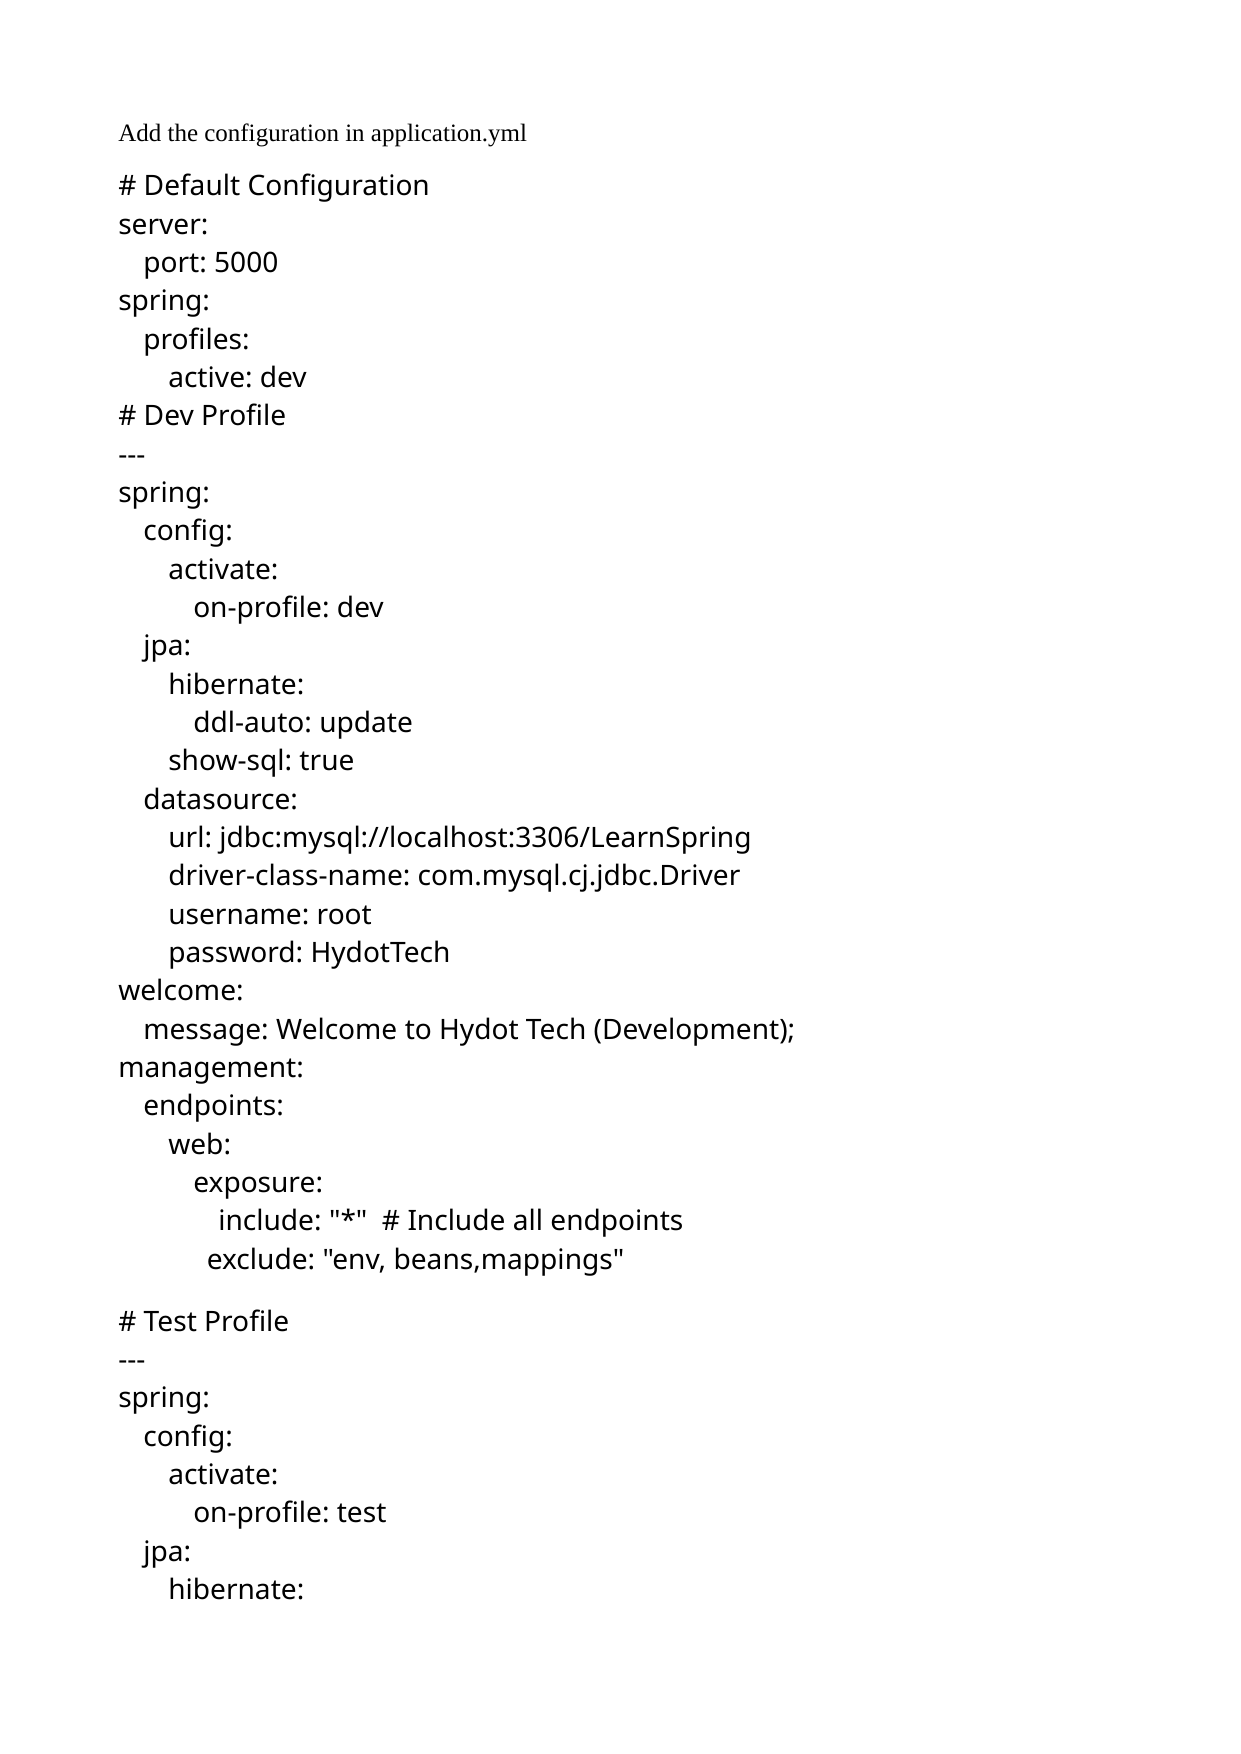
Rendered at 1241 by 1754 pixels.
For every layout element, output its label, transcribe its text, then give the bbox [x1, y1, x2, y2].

text spring: [118, 281, 1122, 319]
text username: root [118, 894, 1122, 932]
text --- [118, 434, 1122, 472]
text config: [118, 1416, 1122, 1454]
text datasource: [118, 779, 1122, 817]
text # Default Configuration [118, 166, 1122, 204]
text hibernate: [118, 664, 1122, 702]
text driver-class-name: com.mysql.cj.jdbc.Driver [118, 856, 1122, 894]
text Add the configuration in application.yml [118, 118, 1122, 147]
text activate: [118, 549, 1122, 587]
text --- [118, 1339, 1122, 1378]
text # Test Profile [118, 1301, 1122, 1339]
text url: jdbc:mysql://localhost:3306/LearnSpring [118, 817, 1122, 856]
text web: [118, 1124, 1122, 1162]
text activate: [118, 1454, 1122, 1493]
text message: Welcome to Hydot Tech (Development); [118, 1009, 1122, 1047]
text on-profile: dev [118, 587, 1122, 626]
text spring: [118, 472, 1122, 511]
text spring: [118, 1378, 1122, 1416]
text password: HydotTech [118, 932, 1122, 971]
text server: [118, 204, 1122, 242]
text exposure: [118, 1162, 1122, 1201]
text welcome: [118, 971, 1122, 1009]
text endpoints: [118, 1086, 1122, 1124]
text active: dev [118, 357, 1122, 396]
text hibernate: [118, 1569, 1122, 1608]
text config: [118, 511, 1122, 549]
text ddl-auto: update [118, 702, 1122, 741]
text management: [118, 1047, 1122, 1086]
text jpa: [118, 1531, 1122, 1569]
text # Dev Profile [118, 396, 1122, 434]
text jpa: [118, 626, 1122, 664]
text exclude: "env, beans,mappings" [118, 1239, 1122, 1277]
text profiles: [118, 319, 1122, 357]
text port: 5000 [118, 242, 1122, 281]
text on-profile: test [118, 1493, 1122, 1531]
text include: "*" # Include all endpoints [118, 1201, 1122, 1239]
text show-sql: true [118, 741, 1122, 779]
